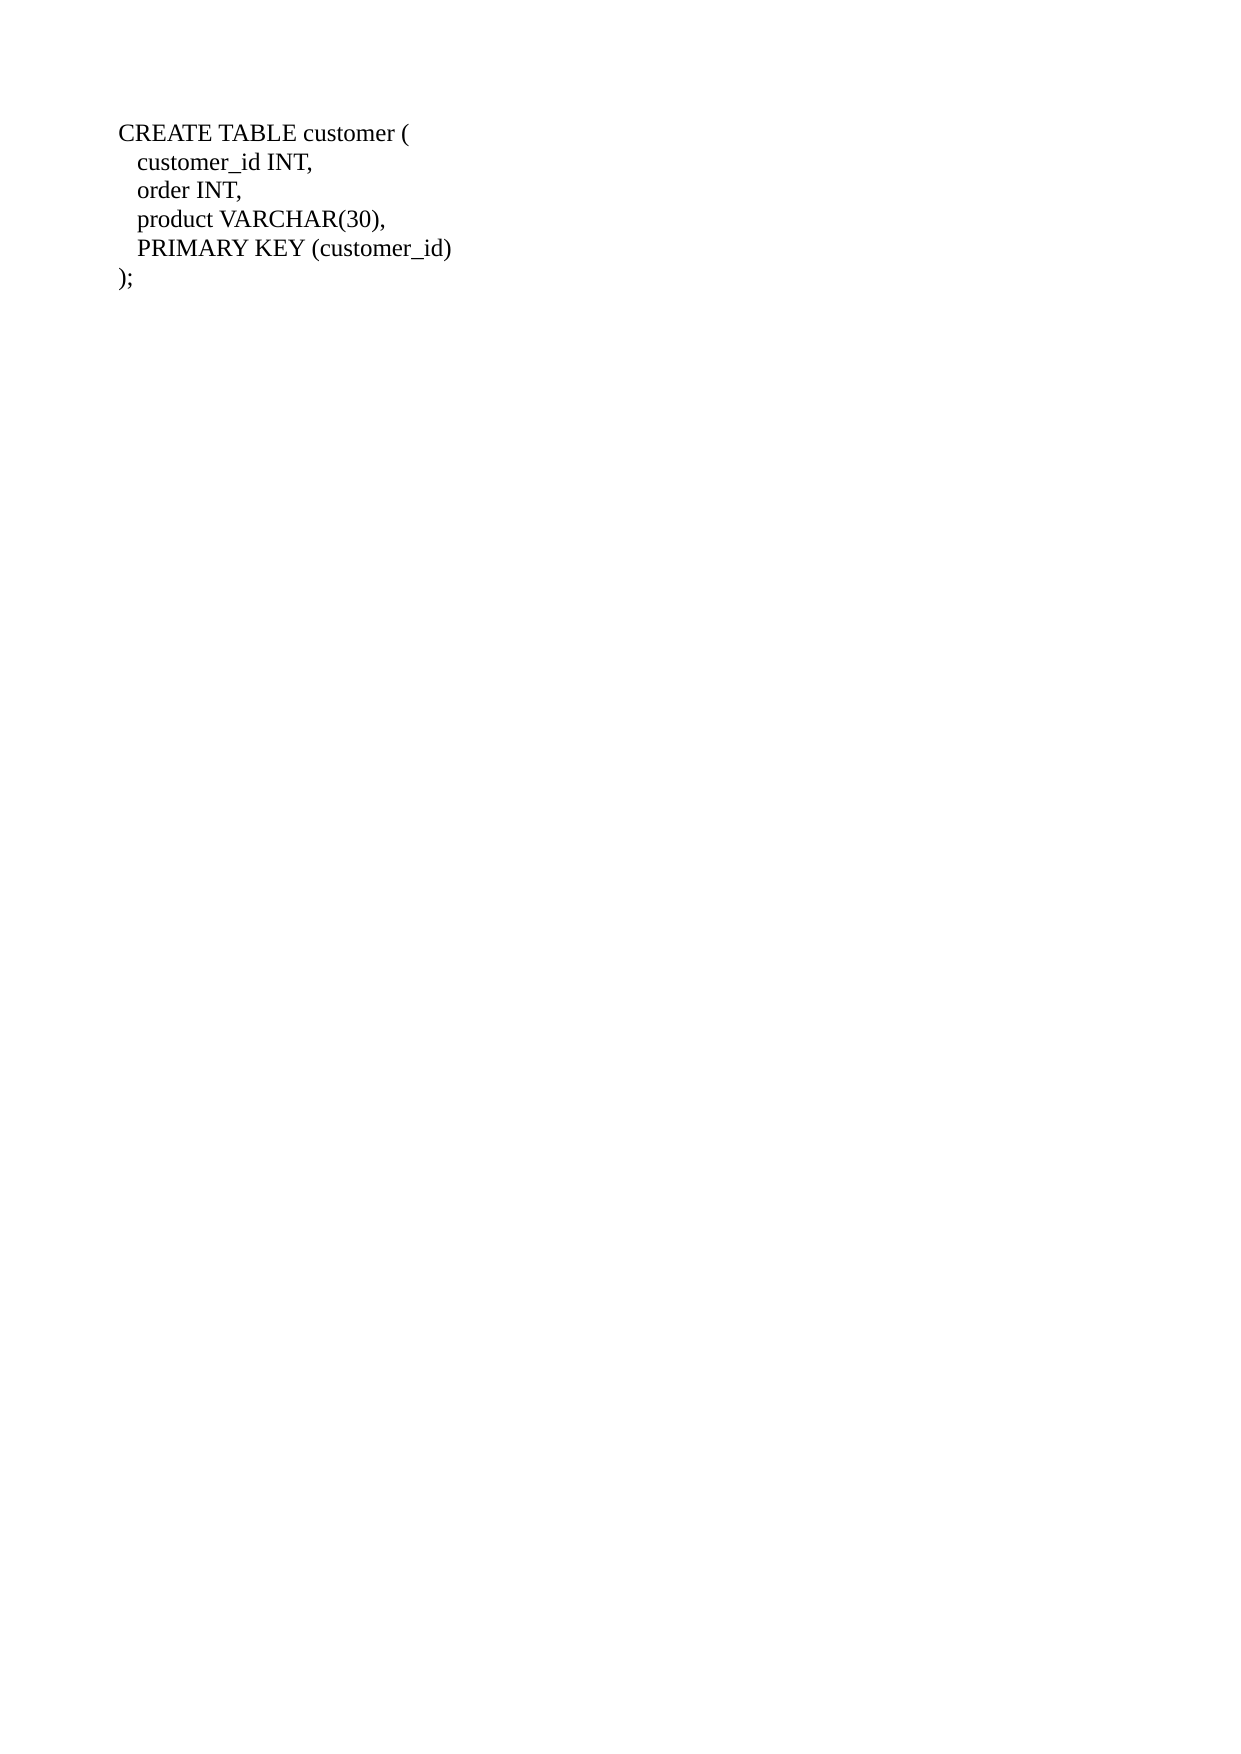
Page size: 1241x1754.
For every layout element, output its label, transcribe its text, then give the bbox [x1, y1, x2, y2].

text product VARCHAR(30), [118, 204, 1122, 233]
text order INT, [118, 176, 1122, 204]
text customer_id INT, [118, 147, 1122, 176]
text CREATE TABLE customer ( [118, 118, 1122, 147]
text PRIMARY KEY (customer_id) [118, 233, 1122, 262]
text ); [118, 262, 1122, 291]
